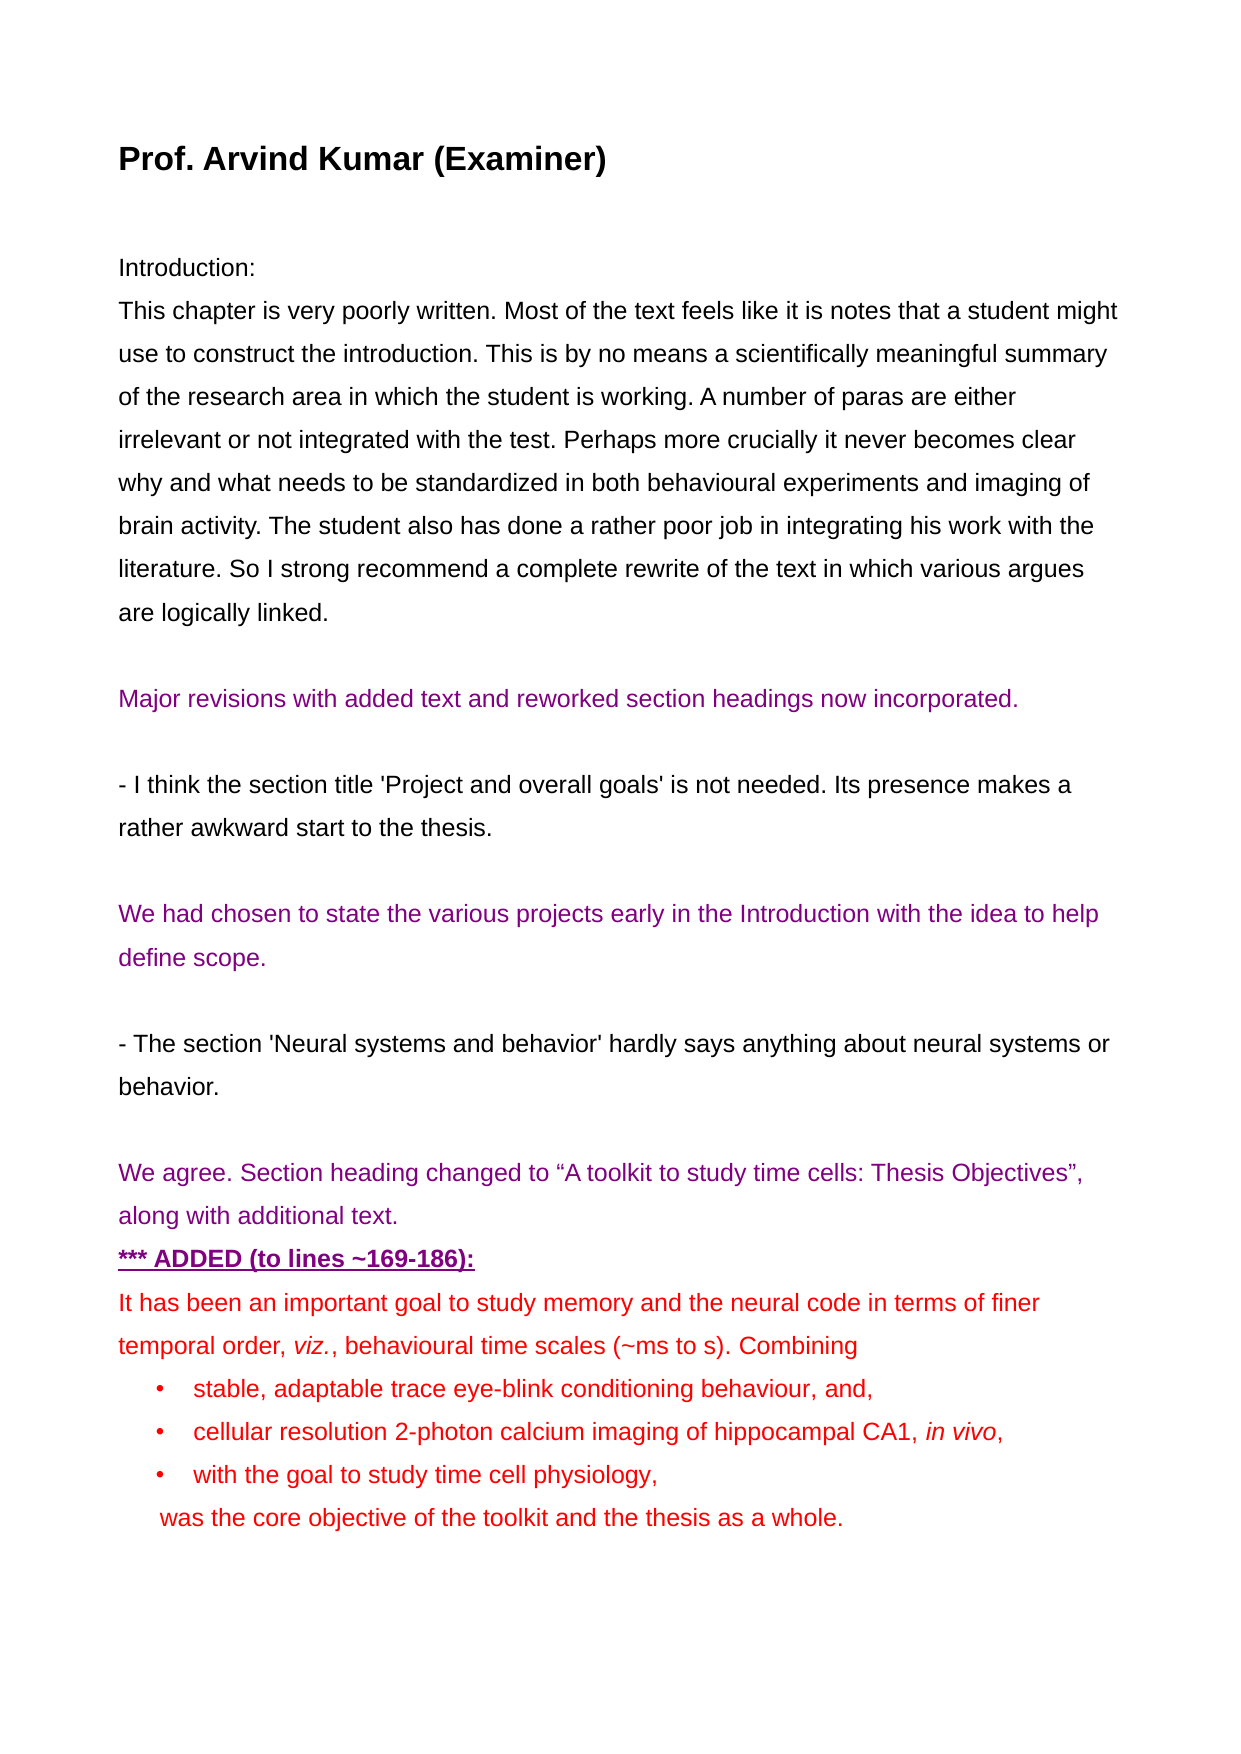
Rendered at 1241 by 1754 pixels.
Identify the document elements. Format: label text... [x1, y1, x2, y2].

list was the core objective of the toolkit and the thesis as a whole. [124, 1503, 1122, 1532]
text Introduction: [118, 252, 1122, 281]
text *** ADDED (to lines ~169-186): [118, 1244, 1122, 1273]
text Major revisions with added text and reworked section headings now incorporated. [118, 684, 1122, 712]
text We had chosen to state the various projects early in the Introduction with the idea to help define scope. [118, 899, 1122, 971]
list stable, adaptable trace eye-blink conditioning behaviour, and, [156, 1374, 1122, 1403]
text We agree. Section heading changed to “A toolkit to study time cells: Thesis Objectives”, along with additional text. [118, 1158, 1122, 1230]
list with the goal to study time cell physiology, [156, 1460, 1122, 1489]
subtitle Prof. Arvind Kumar (Examiner) [118, 139, 1122, 178]
text This chapter is very poorly written. Most of the text feels like it is notes that a student might use to construct the introduction. This is by no means a scientifically meaningful summary of the research area in which the student is working. A number of paras are either irrelevant or not integrated with the test. Perhaps more crucially it never becomes clear why and what needs to be standardized in both behavioural experiments and imaging of brain activity. The student also has done a rather poor job in integrating his work with the literature. So I strong recommend a complete rewrite of the text in which various argues are logically linked. [118, 296, 1122, 626]
text - I think the section title 'Project and overall goals' is not needed. Its presence makes a rather awkward start to the thesis. [118, 770, 1122, 842]
text It has been an important goal to study memory and the neural code in terms of finer temporal order, viz., behavioural time scales (~ms to s). Combining [118, 1287, 1122, 1359]
list cellular resolution 2-photon calcium imaging of hippocampal CA1, in vivo, [156, 1417, 1122, 1446]
text - The section 'Neural systems and behavior' hardly says anything about neural systems or behavior. [118, 1029, 1122, 1101]
